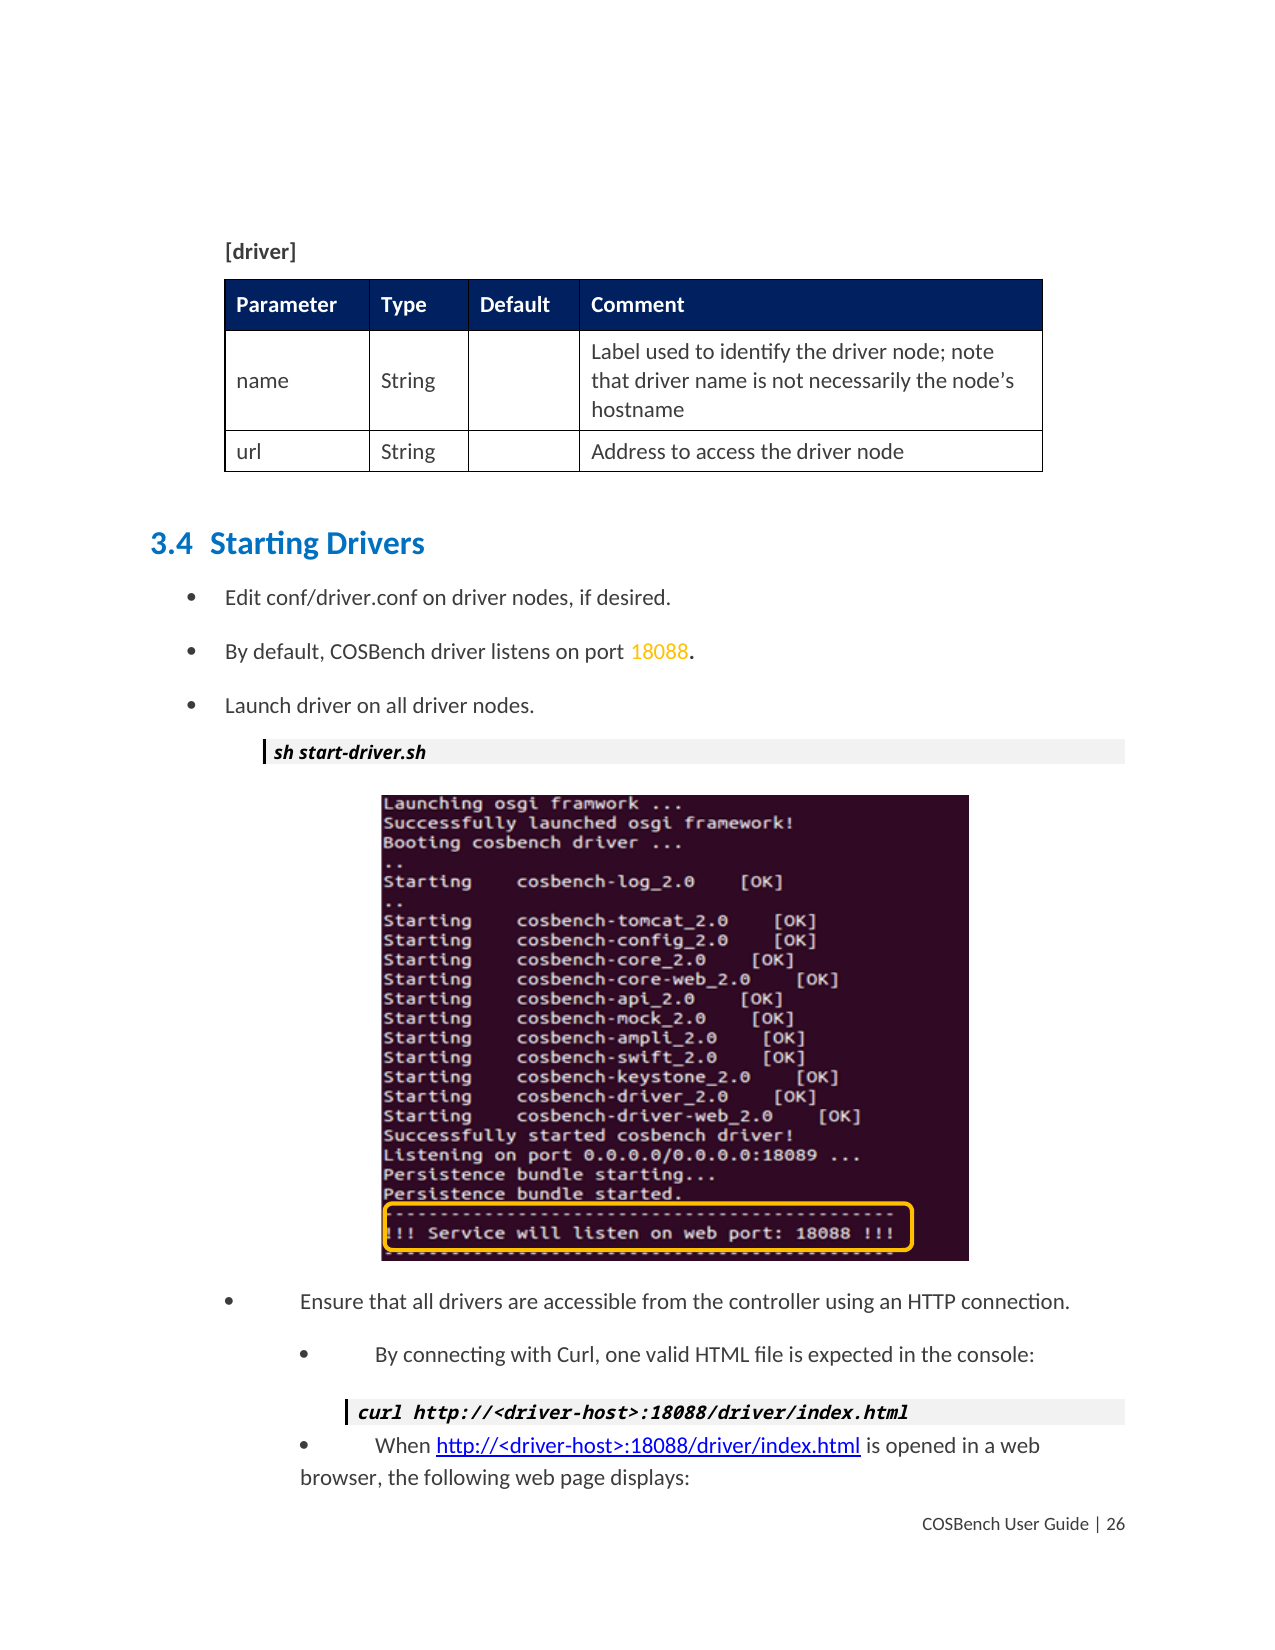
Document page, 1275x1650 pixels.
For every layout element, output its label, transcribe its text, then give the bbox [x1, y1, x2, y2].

table_cell Label used to identify the driver node; note that driver name is not necessarily the node’s hostname [580, 331, 1042, 429]
list Ensure that all drivers are accessible from the controller using an HTTP connection. [225, 1287, 1125, 1315]
text [driver] [225, 237, 1125, 265]
table_cell String [370, 431, 468, 471]
table_cell String [370, 331, 468, 429]
list Launch driver on all driver nodes. [187, 691, 1125, 719]
list By connecting with Curl, one valid HTML file is expected in the console: [300, 1340, 1125, 1368]
list When http://<driver-host>:18088/driver/index.html is opened in a web browser, the following web page displays: [300, 1431, 1125, 1491]
table_cell Address to access the driver node [580, 431, 1042, 471]
list Edit conf/driver.conf on driver nodes, if desired. [187, 583, 1125, 611]
table_header Parameter [226, 280, 369, 330]
table_header Type [370, 280, 468, 330]
table_cell url [226, 431, 369, 471]
table_cell name [226, 331, 369, 429]
table_header Comment [580, 280, 1042, 330]
table_cell [469, 431, 579, 471]
text sh start-driver.sh [266, 739, 1125, 764]
picture [381, 795, 969, 1261]
list By default, COSBench driver listens on port 18088. [187, 637, 1125, 665]
subtitle Starting Drivers [150, 522, 1125, 563]
table_cell [469, 331, 579, 429]
table_header Default [469, 280, 579, 330]
text curl http://<driver-host>:18088/driver/index.html [348, 1399, 1125, 1425]
